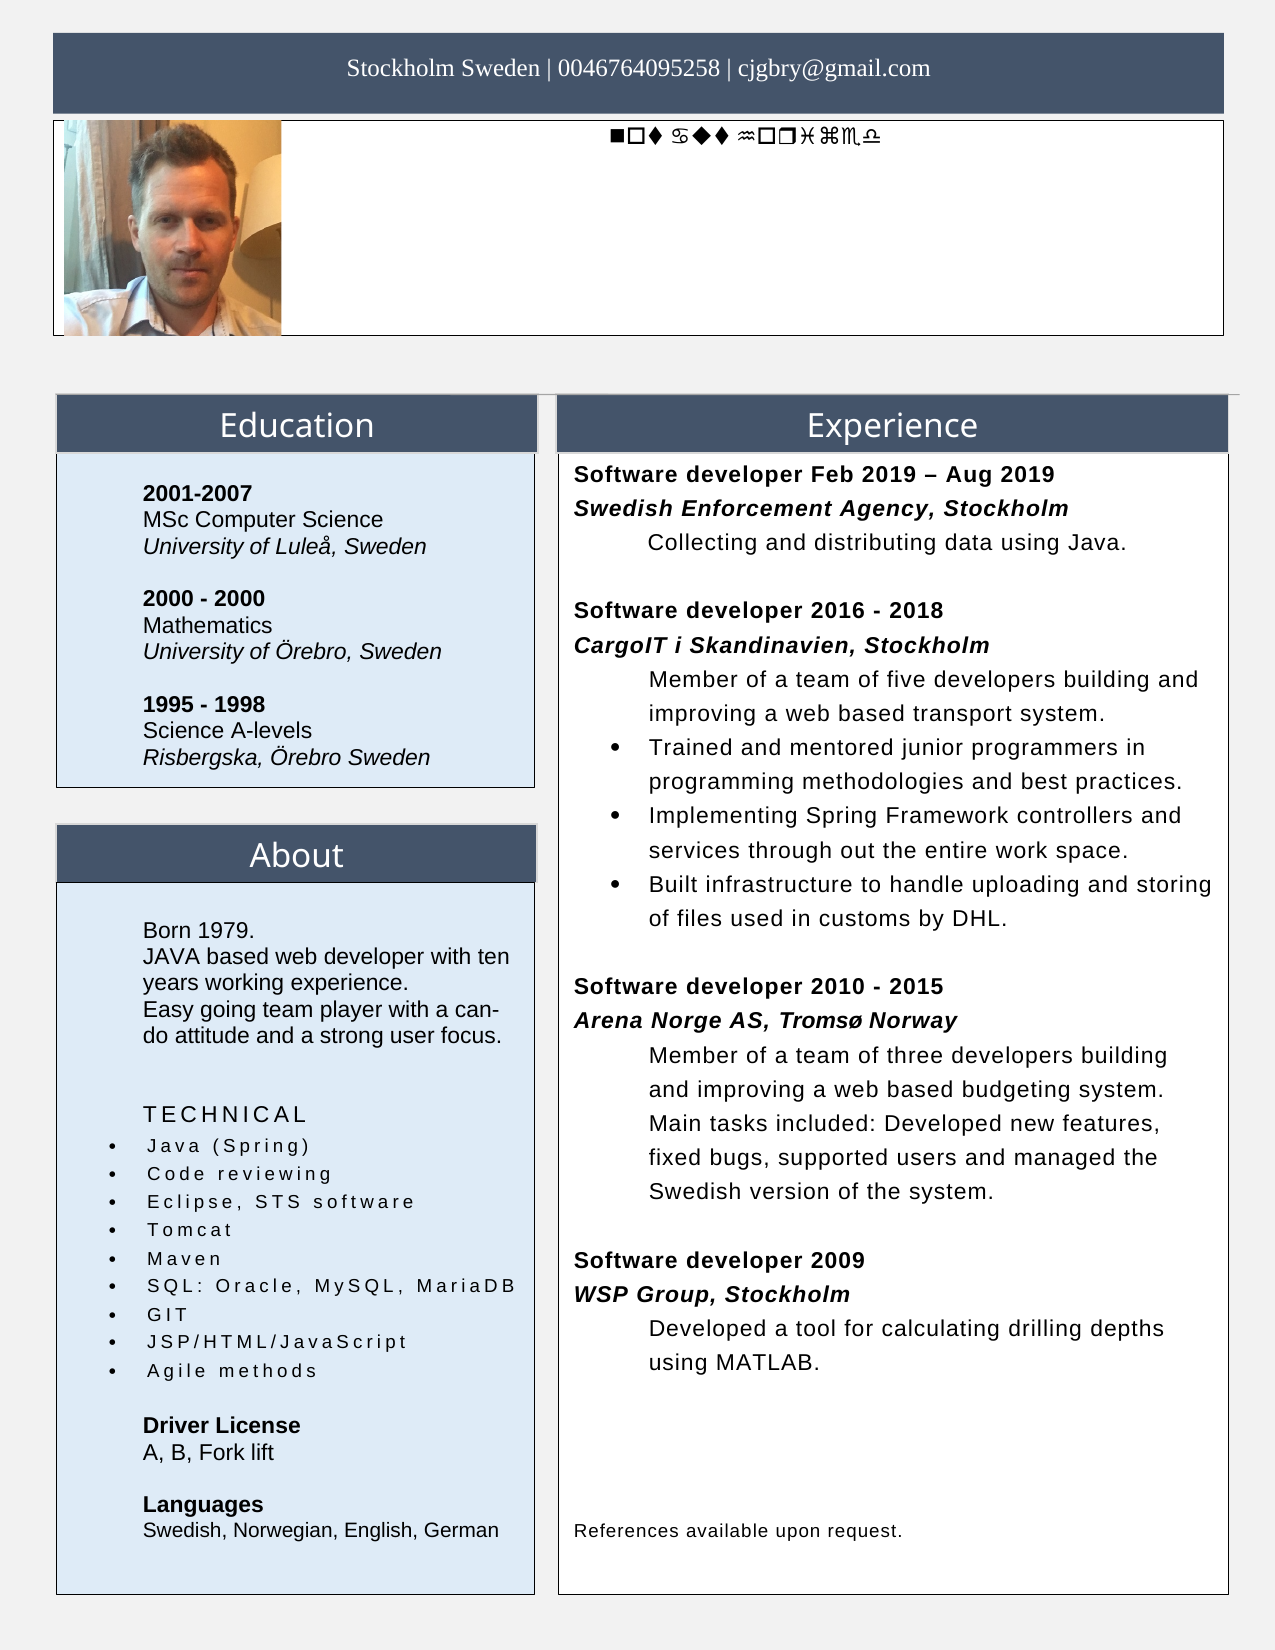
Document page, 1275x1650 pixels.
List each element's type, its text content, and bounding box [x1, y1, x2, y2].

text notauthorized [282, 128, 1209, 149]
text A, B, Fork lift [143, 1439, 519, 1465]
text About [71, 831, 522, 875]
list SQL: Oracle, MySQL, MariaDB [109, 1275, 519, 1297]
list JSP/HTML/JavaScript [109, 1331, 519, 1353]
text Driver License [143, 1412, 519, 1439]
text Collecting and distributing data using Java. [573, 529, 1214, 555]
list Trained and mentored junior programmers in programming methodologies and best practices. [611, 734, 1214, 794]
text Science A-levels [143, 717, 519, 743]
list Java (Spring) [109, 1135, 519, 1157]
text Experience [571, 402, 1214, 446]
text WSP Group, Stockholm [573, 1281, 1214, 1307]
text TECHNICAL [143, 1101, 519, 1127]
list Agile methods [109, 1359, 519, 1381]
list using MATLAB. [611, 1349, 1214, 1375]
text Arena Norge AS, Tromsø Norway [573, 1007, 1214, 1034]
text University of Luleå, Sweden [143, 533, 519, 559]
list Tomcat [109, 1219, 519, 1241]
list Implementing Spring Framework controllers and services through out the entire work space. [611, 802, 1214, 863]
list Eclipse, STS software [109, 1191, 519, 1213]
text MSc Computer Science [143, 506, 519, 533]
list Code reviewing [109, 1163, 519, 1185]
text 2000 - 2000 [143, 585, 519, 612]
text Easy going team player with a can-do attitude and a strong user focus. [143, 996, 519, 1048]
list GIT [109, 1303, 519, 1325]
list Built infrastructure to handle uploading and storing of files used in customs by DHL. [611, 871, 1214, 931]
list Maven [109, 1247, 519, 1269]
text 1995 - 1998 [143, 691, 519, 717]
text 2001-2007 [143, 480, 519, 506]
text CargoIT i Skandinavien, Stockholm [573, 632, 1214, 658]
text Software developer Feb 2019 – Aug 2019 [573, 461, 1214, 487]
text Education [71, 402, 523, 446]
text University of Örebro, Sweden [143, 638, 519, 664]
text Swedish, Norwegian, English, German [143, 1518, 519, 1542]
text Risbergska, Örebro Sweden [143, 743, 519, 770]
text Mathematics [143, 612, 519, 638]
text Languages [143, 1491, 519, 1518]
list Member of a team of three developers building and improving a web based budgeting system. Main tasks included: Developed new features, fixed bugs, supported users and managed the Swedish version of the system. [611, 1042, 1214, 1204]
list Member of a team of five developers building and improving a web based transport system. [611, 666, 1214, 726]
text Born 1979. [143, 917, 519, 943]
text Software developer 2009 [573, 1247, 1214, 1273]
text Software developer 2010 - 2015 [573, 973, 1214, 999]
text Swedish Enforcement Agency, Stockholm [573, 495, 1214, 521]
list Developed a tool for calculating drilling depths [611, 1315, 1214, 1341]
text Software developer 2016 - 2018 [573, 597, 1214, 624]
text Stockholm Sweden | 0046764095258 | cjgbry@gmail.com [68, 53, 1209, 82]
text References available upon request. [573, 1520, 1214, 1541]
text JAVA based web developer with ten years working experience. [143, 943, 519, 996]
picture [64, 120, 282, 336]
